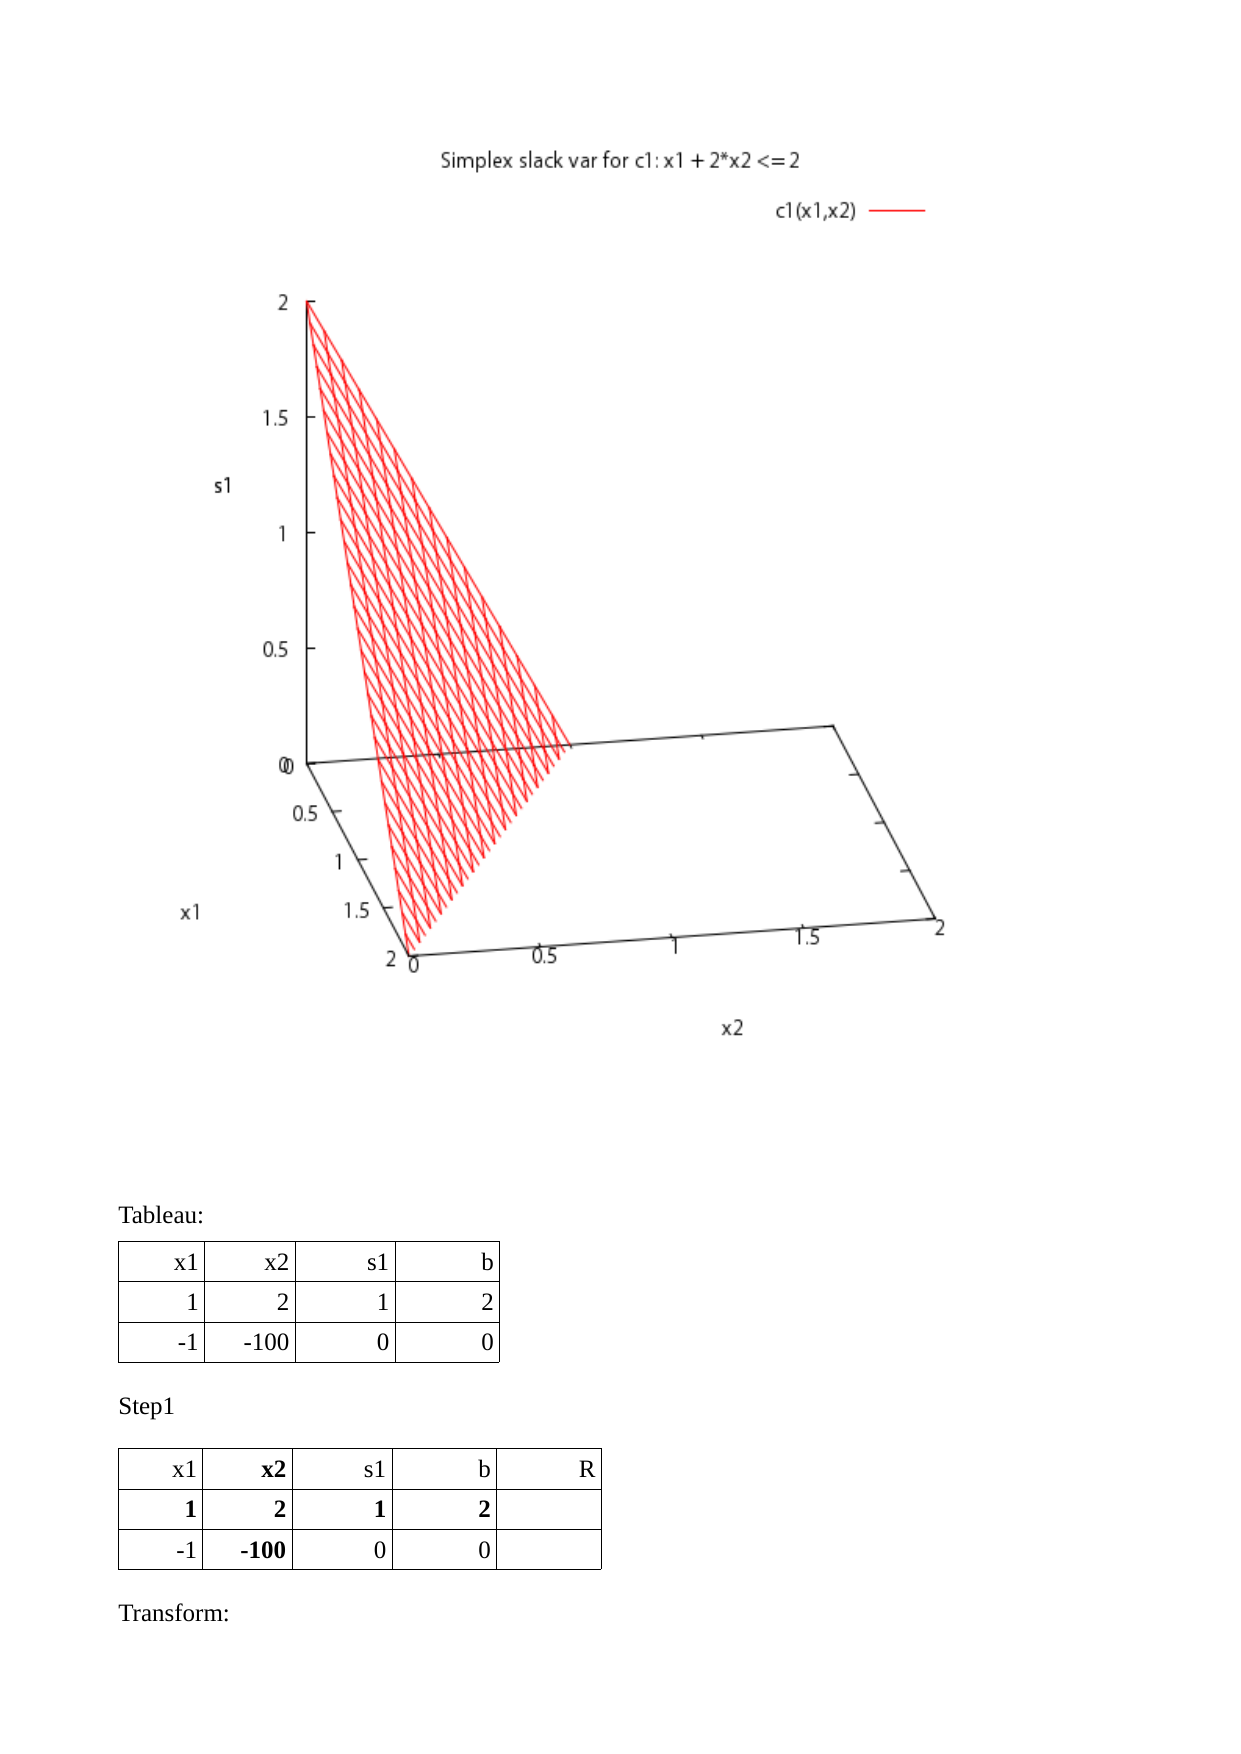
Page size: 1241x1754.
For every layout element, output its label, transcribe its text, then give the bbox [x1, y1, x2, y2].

table_cell -1 [119, 1323, 204, 1362]
table_header x1 [119, 1449, 202, 1488]
text Tableau: [118, 1200, 1122, 1228]
table_cell 2 [203, 1490, 292, 1529]
table_cell 0 [396, 1323, 499, 1362]
table_cell 0 [393, 1530, 496, 1569]
table_header s1 [296, 1242, 395, 1281]
table_cell [497, 1490, 601, 1529]
table_header x2 [203, 1449, 292, 1488]
table_cell 2 [396, 1282, 499, 1322]
table_cell 1 [119, 1282, 204, 1322]
table_cell 0 [293, 1530, 392, 1569]
table_cell -1 [119, 1530, 202, 1569]
table_cell 0 [296, 1323, 395, 1362]
table_cell -100 [205, 1323, 295, 1362]
picture [120, 118, 1121, 1101]
table_header b [396, 1242, 499, 1281]
table_header R [497, 1449, 601, 1488]
table_header x2 [205, 1242, 295, 1281]
table_header b [393, 1449, 496, 1488]
table_cell [497, 1530, 601, 1569]
text Step1 [118, 1391, 1122, 1419]
table_cell 1 [296, 1282, 395, 1322]
table_cell -100 [203, 1530, 292, 1569]
table_header [118, 118, 1122, 1130]
text Transform: [118, 1598, 1122, 1627]
table_header s1 [293, 1449, 392, 1488]
table_cell 1 [119, 1490, 202, 1529]
table_cell [118, 1130, 1122, 1158]
table_cell 2 [205, 1282, 295, 1322]
table_cell 2 [393, 1490, 496, 1529]
table_cell 1 [293, 1490, 392, 1529]
table_header x1 [119, 1242, 204, 1281]
